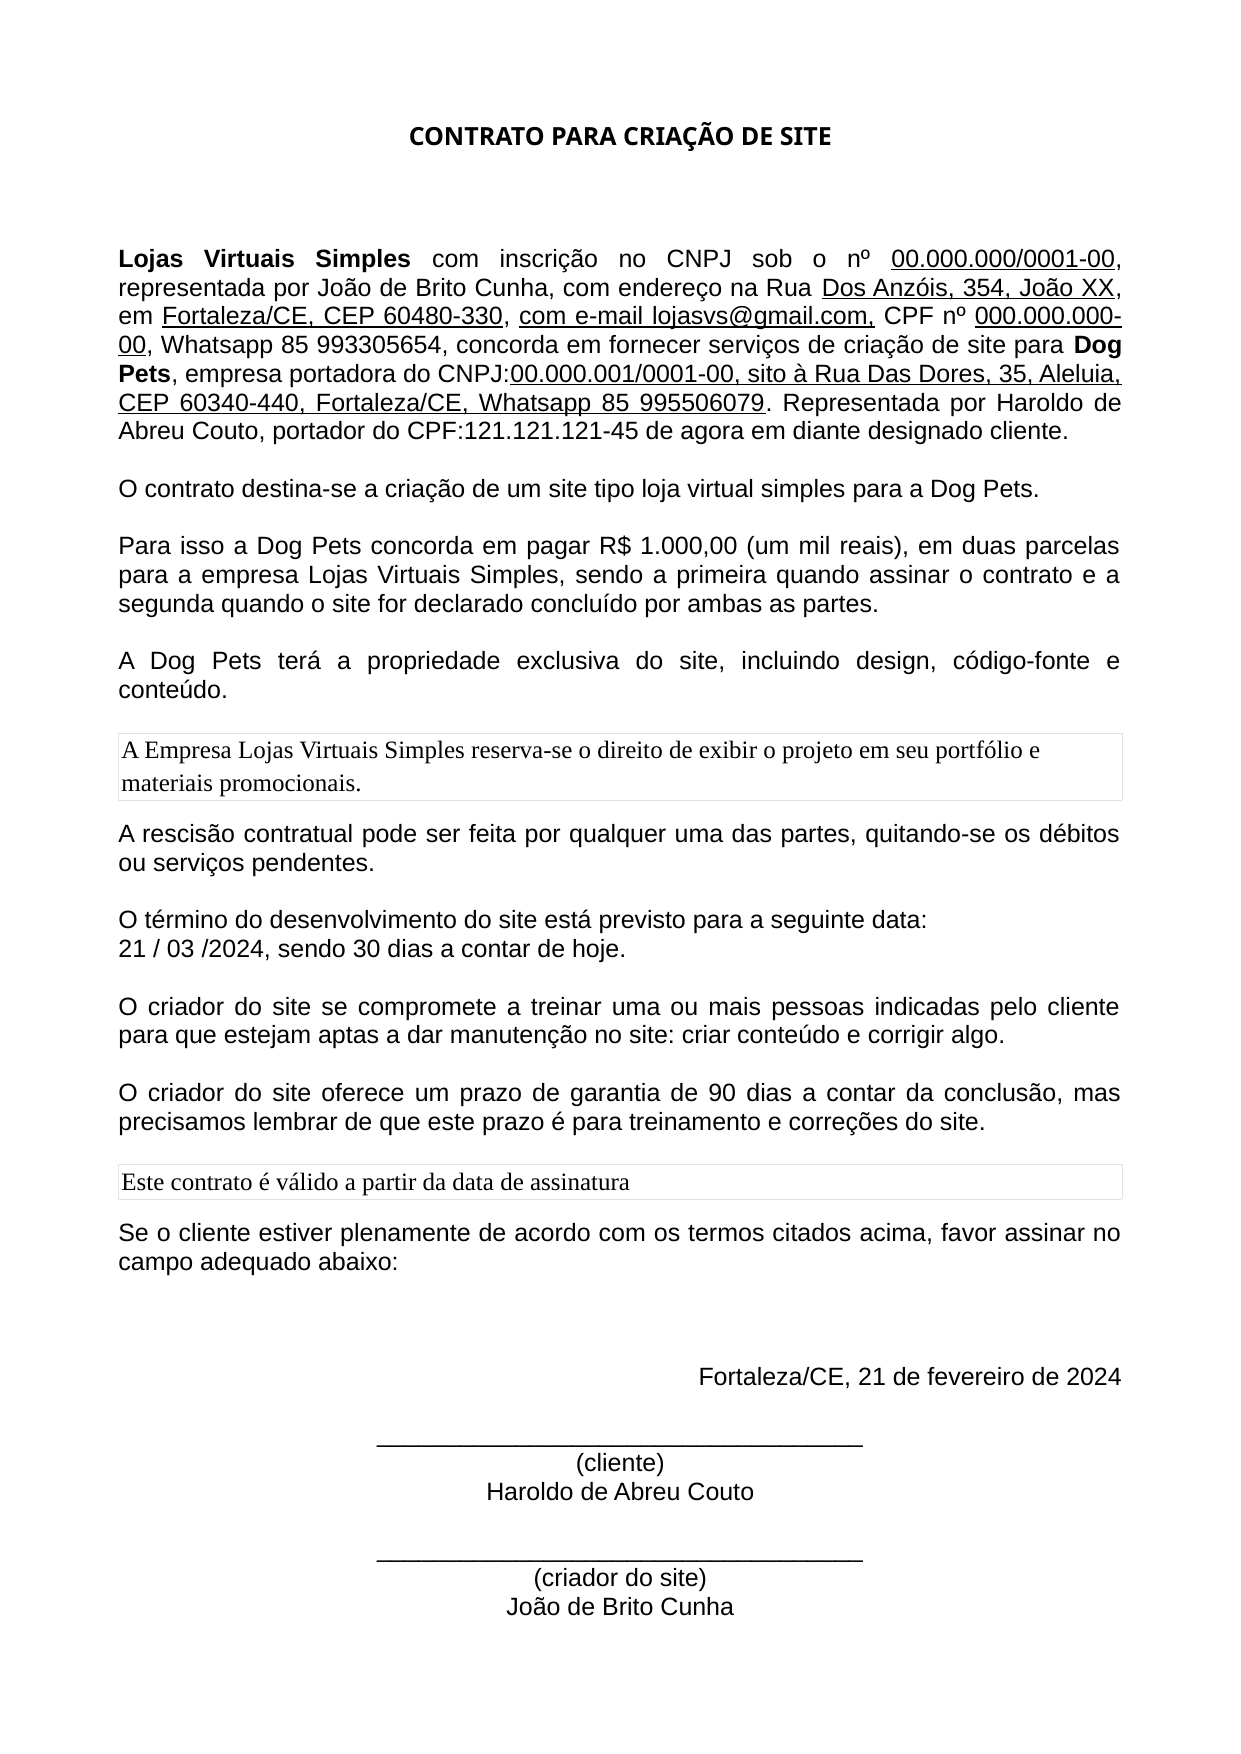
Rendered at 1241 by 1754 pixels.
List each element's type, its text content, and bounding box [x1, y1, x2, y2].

text CONTRATO PARA CRIAÇÃO DE SITE [118, 118, 1122, 152]
text O criador do site oferece um prazo de garantia de 90 dias a contar da conclusão, mas precisamos lembrar de que este prazo é para treinamento e correções do site. [118, 1078, 1122, 1135]
text Para isso a Dog Pets concorda em pagar R$ 1.000,00 (um mil reais), em duas parcelas para a empresa Lojas Virtuais Simples, sendo a primeira quando assinar o contrato e a segunda quando o site for declarado concluído por ambas as partes. [118, 531, 1122, 617]
text Se o cliente estiver plenamente de acordo com os termos citados acima, favor assinar no campo adequado abaixo: [118, 1218, 1122, 1275]
text ___________________________________ [118, 1534, 1122, 1563]
text O criador do site se compromete a treinar uma ou mais pessoas indicadas pelo cliente para que estejam aptas a dar manutenção no site: criar conteúdo e corrigir algo. [118, 992, 1122, 1049]
text Fortaleza/CE, 21 de fevereiro de 2024 [118, 1362, 1122, 1390]
text O término do desenvolvimento do site está previsto para a seguinte data: [118, 905, 1122, 934]
text A Empresa Lojas Virtuais Simples reserva-se o direito de exibir o projeto em seu portfólio e materiais promocionais. [119, 734, 1122, 800]
text A Dog Pets terá a propriedade exclusiva do site, incluindo design, código-fonte e conteúdo. [118, 646, 1122, 704]
text 21 / 03 /2024, sendo 30 dias a contar de hoje. [118, 934, 1122, 963]
text Lojas Virtuais Simples com inscrição no CNPJ sob o nº 00.000.000/0001-00, representada por João de Brito Cunha, com endereço na Rua Dos Anzóis, 354, João XX, em Fortaleza/CE, CEP 60480-330, com e-mail lojasvs@gmail.com, CPF nº 000.000.000-00, Whatsapp 85 993305654, concorda em fornecer serviços de criação de site para Dog Pets, empresa portadora do CNPJ:00.000.001/0001-00, sito à Rua Das Dores, 35, Aleluia, CEP 60340-440, Fortaleza/CE, Whatsapp 85 995506079. Representada por Haroldo de Abreu Couto, portador do CPF:121.121.121-45 de agora em diante designado cliente. [118, 244, 1122, 445]
text ___________________________________ [118, 1419, 1122, 1448]
text O contrato destina-se a criação de um site tipo loja virtual simples para a Dog Pets. [118, 474, 1122, 502]
text (cliente) [118, 1448, 1122, 1477]
text Haroldo de Abreu Couto [118, 1477, 1122, 1505]
text (criador do site) [118, 1563, 1122, 1592]
text A rescisão contratual pode ser feita por qualquer uma das partes, quitando-se os débitos ou serviços pendentes. [118, 819, 1122, 877]
text Este contrato é válido a partir da data de assinatura [119, 1165, 1122, 1199]
text João de Brito Cunha [118, 1592, 1122, 1620]
